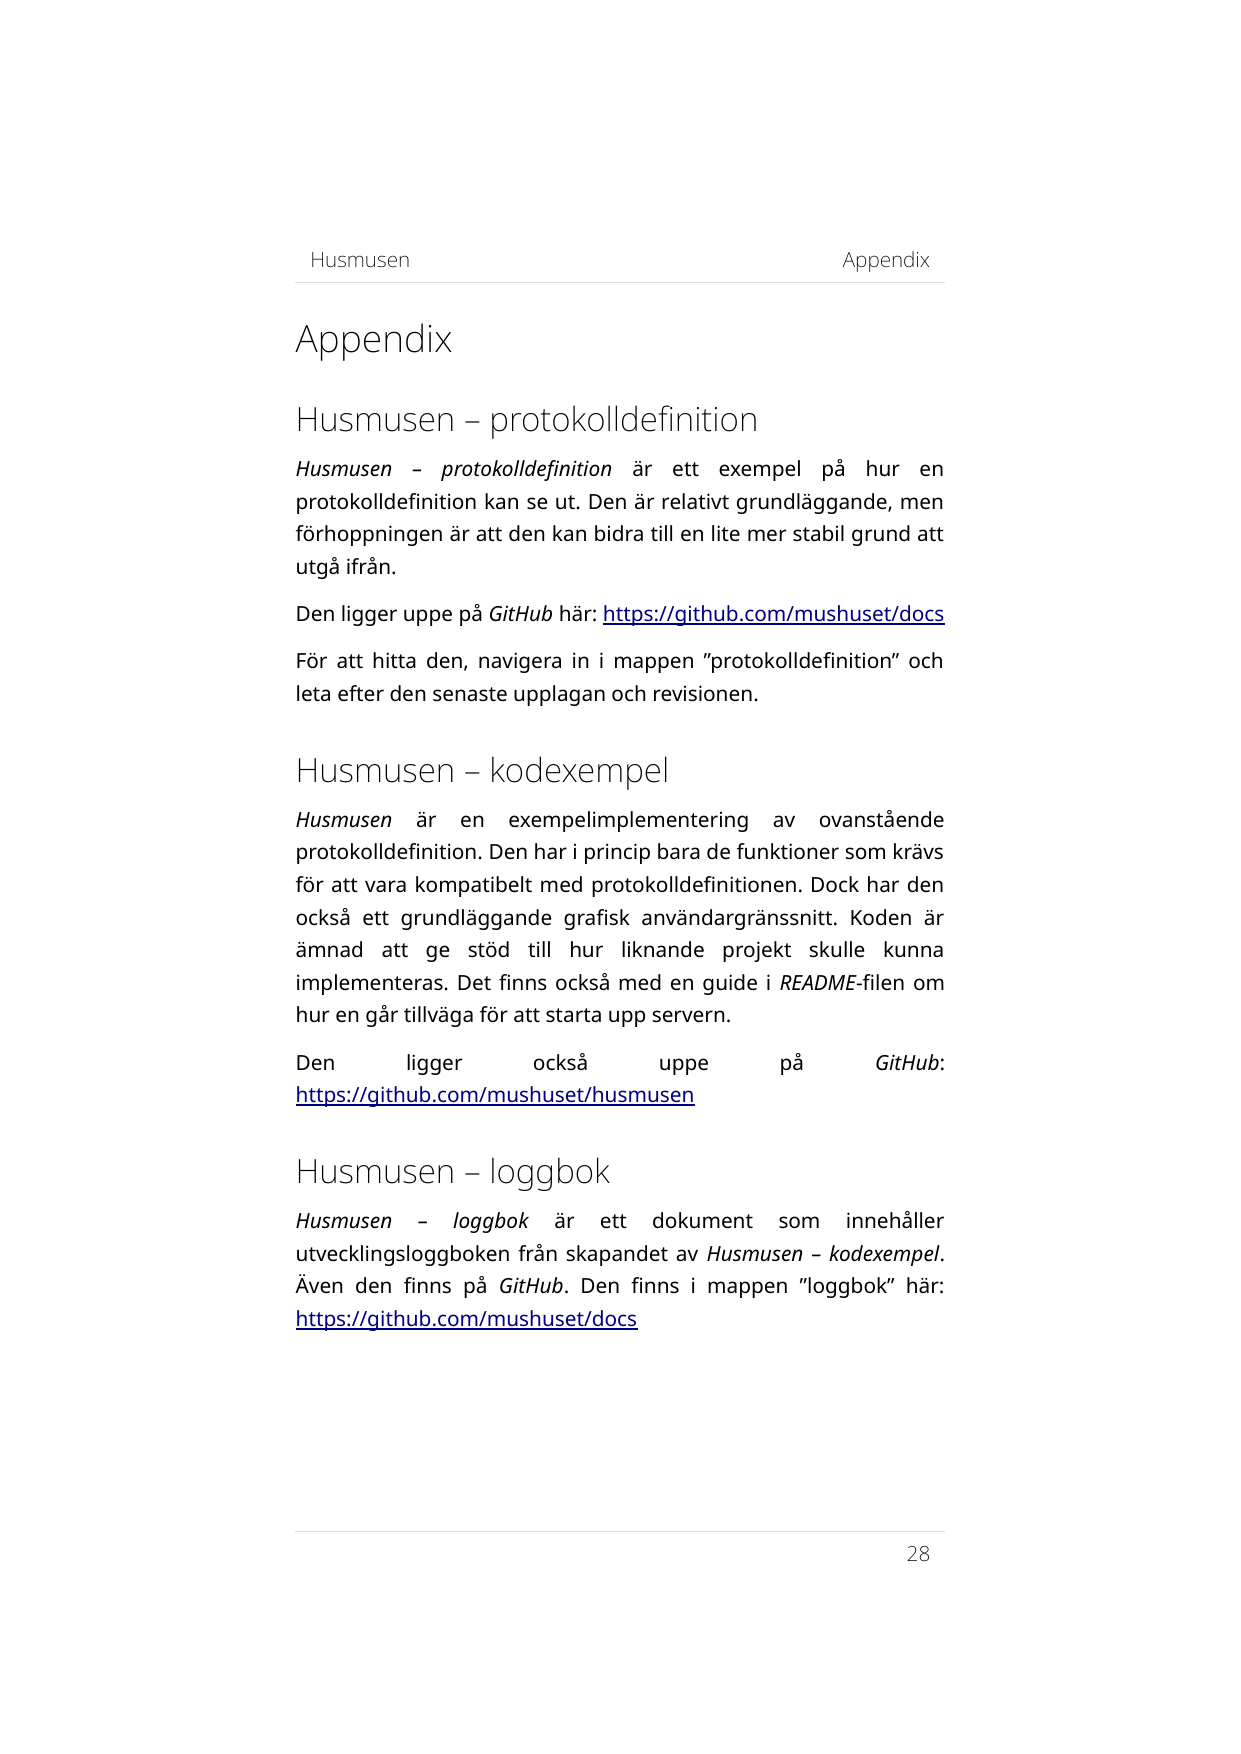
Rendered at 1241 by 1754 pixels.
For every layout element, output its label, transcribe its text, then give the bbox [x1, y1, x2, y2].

text Den ligger uppe på GitHub här: https://github.com/mushuset/docs [295, 599, 945, 628]
subtitle Husmusen – loggbok [295, 1148, 945, 1194]
text Den ligger också uppe på GitHub: https://github.com/mushuset/husmusen [295, 1048, 945, 1109]
subtitle Appendix [295, 312, 945, 363]
text För att hitta den, navigera in i mappen ”protokolldefinition” och leta efter den senaste upplagan och revisionen. [295, 646, 945, 707]
subtitle Husmusen – protokolldefinition [295, 396, 945, 442]
text Husmusen – protokolldefinition är ett exempel på hur en protokolldefinition kan se ut. Den är relativt grundläggande, men förhoppningen är att den kan bidra till en lite mer stabil grund att utgå ifrån. [295, 454, 945, 580]
text Husmusen – loggbok är ett dokument som innehåller utvecklingsloggboken från skapandet av Husmusen – kodexempel. Även den finns på GitHub. Den finns i mappen ”loggbok” här: https://github.com/mushuset/docs [295, 1206, 945, 1332]
subtitle Husmusen – kodexempel [295, 747, 945, 792]
text Husmusen är en exempelimplementering av ovanstående protokolldefinition. Den har i princip bara de funktioner som krävs för att vara kompatibelt med protokolldefinitionen. Dock har den också ett grundläggande grafisk användargränssnitt. Koden är ämnad att ge stöd till hur liknande projekt skulle kunna implementeras. Det finns också med en guide i README-filen om hur en går tillväga för att starta upp servern. [295, 805, 945, 1029]
